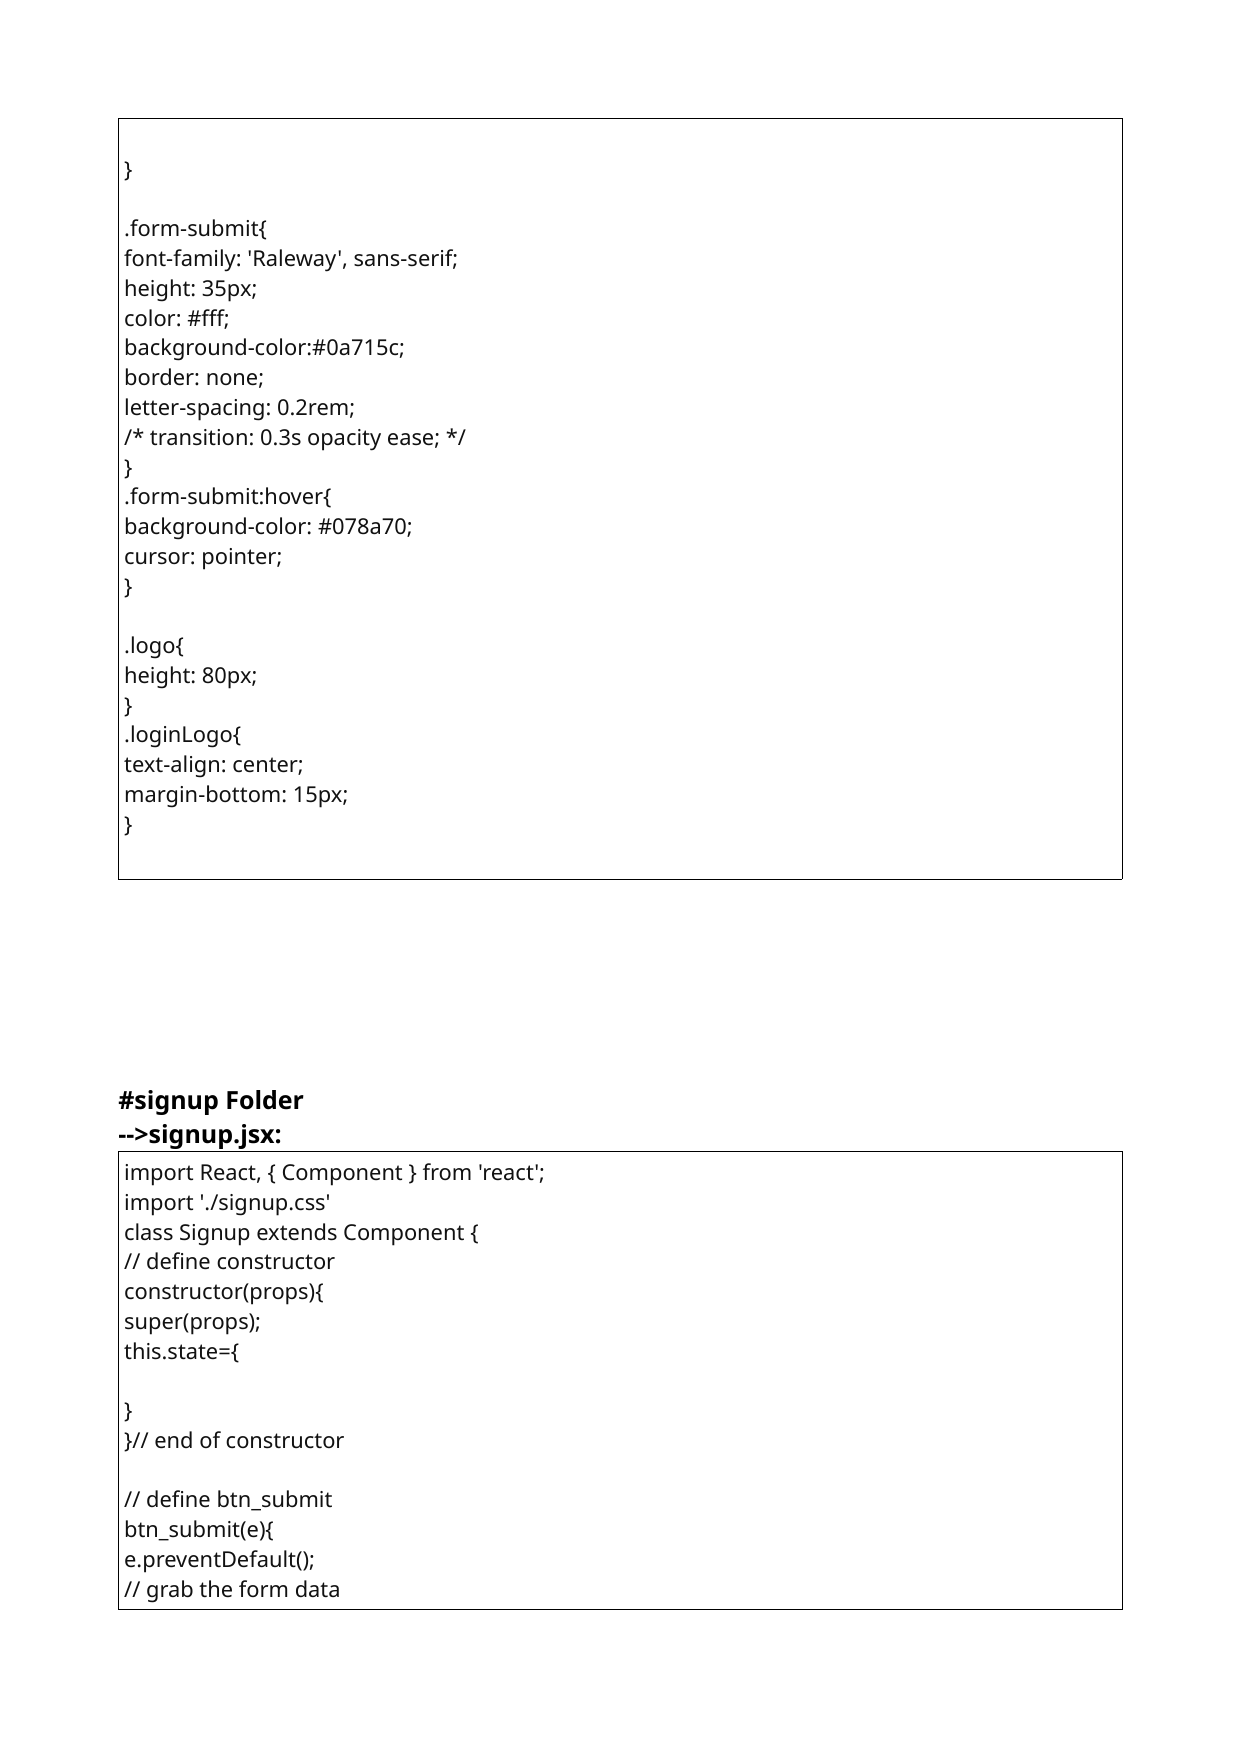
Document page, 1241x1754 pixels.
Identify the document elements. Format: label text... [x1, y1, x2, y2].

text #signup Folder [118, 1083, 1122, 1117]
table_header import React, { Component } from 'react'; import './signup.css' class Signup extends Component { // define constructor constructor(props){ super(props); this.state={ } }// end of constructor // define btn_submit btn_submit(e){ e.preventDefault(); // grab the form data [119, 1152, 1122, 1609]
text -->signup.jsx: [118, 1117, 1122, 1151]
table_header } .form-submit{ font-family: 'Raleway', sans-serif; height: 35px; color: #fff; background-color:#0a715c; border: none; letter-spacing: 0.2rem; /* transition: 0.3s opacity ease; */ } .form-submit:hover{ background-color: #078a70; cursor: pointer; } .logo{ height: 80px; } .loginLogo{ text-align: center; margin-bottom: 15px; } [119, 119, 1122, 878]
